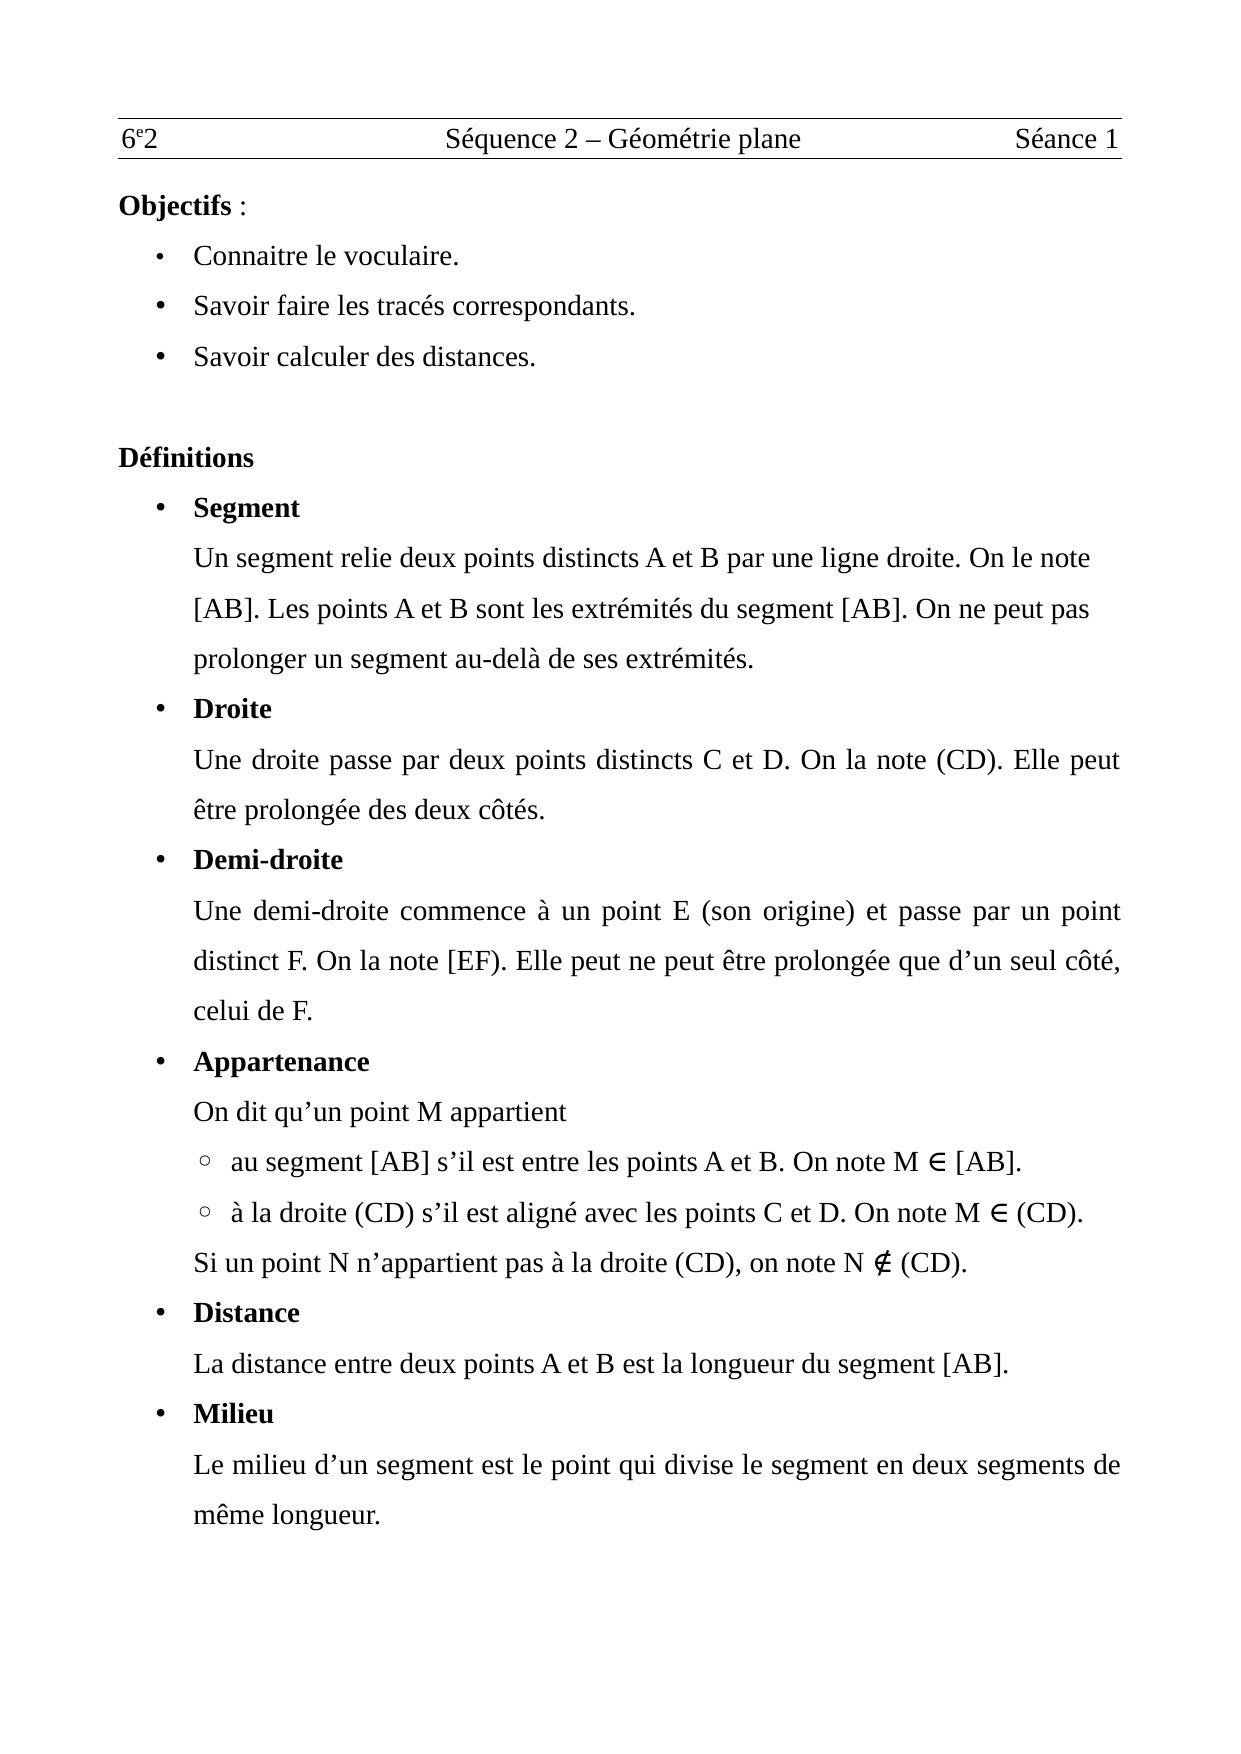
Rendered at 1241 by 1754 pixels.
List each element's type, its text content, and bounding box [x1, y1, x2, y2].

text Objectifs : [118, 188, 1122, 221]
list à la droite (CD) s’il est aligné avec les points C et D. On note M ∈ (CD). [193, 1195, 1122, 1228]
list Distance La distance entre deux points A et B est la longueur du segment [AB]. [156, 1296, 1122, 1379]
list Appartenance [156, 1044, 1122, 1077]
list Demi-droite Une demi-droite commence à un point E (son origine) et passe par un point distinct F. On la note [EF). Elle peut ne peut être prolongée que d’un seul côté, celui de F. [156, 842, 1122, 1027]
text Définitions [118, 440, 1122, 473]
list On dit qu’un point M appartient [156, 1094, 1122, 1128]
list Savoir faire les tracés correspondants. [156, 288, 1122, 322]
list Segment Un segment relie deux points distincts A et B par une ligne droite. On le note [AB]. Les points A et B sont les extrémités du segment [AB]. On ne peut pas prolonger un segment au-delà de ses extrémités. [156, 490, 1122, 674]
list au segment [AB] s’il est entre les points A et B. On note M ∈ [AB]. [193, 1144, 1122, 1178]
list Milieu Le milieu d’un segment est le point qui divise le segment en deux segments de même longueur. [156, 1396, 1122, 1531]
list Savoir calculer des distances. [156, 339, 1122, 373]
list Droite Une droite passe par deux points distincts C et D. On la note (CD). Elle peut être prolongée des deux côtés. [156, 691, 1122, 826]
list Connaitre le voculaire. [156, 238, 1122, 272]
list Si un point N n’appartient pas à la droite (CD), on note N ∉ (CD). [156, 1245, 1122, 1279]
